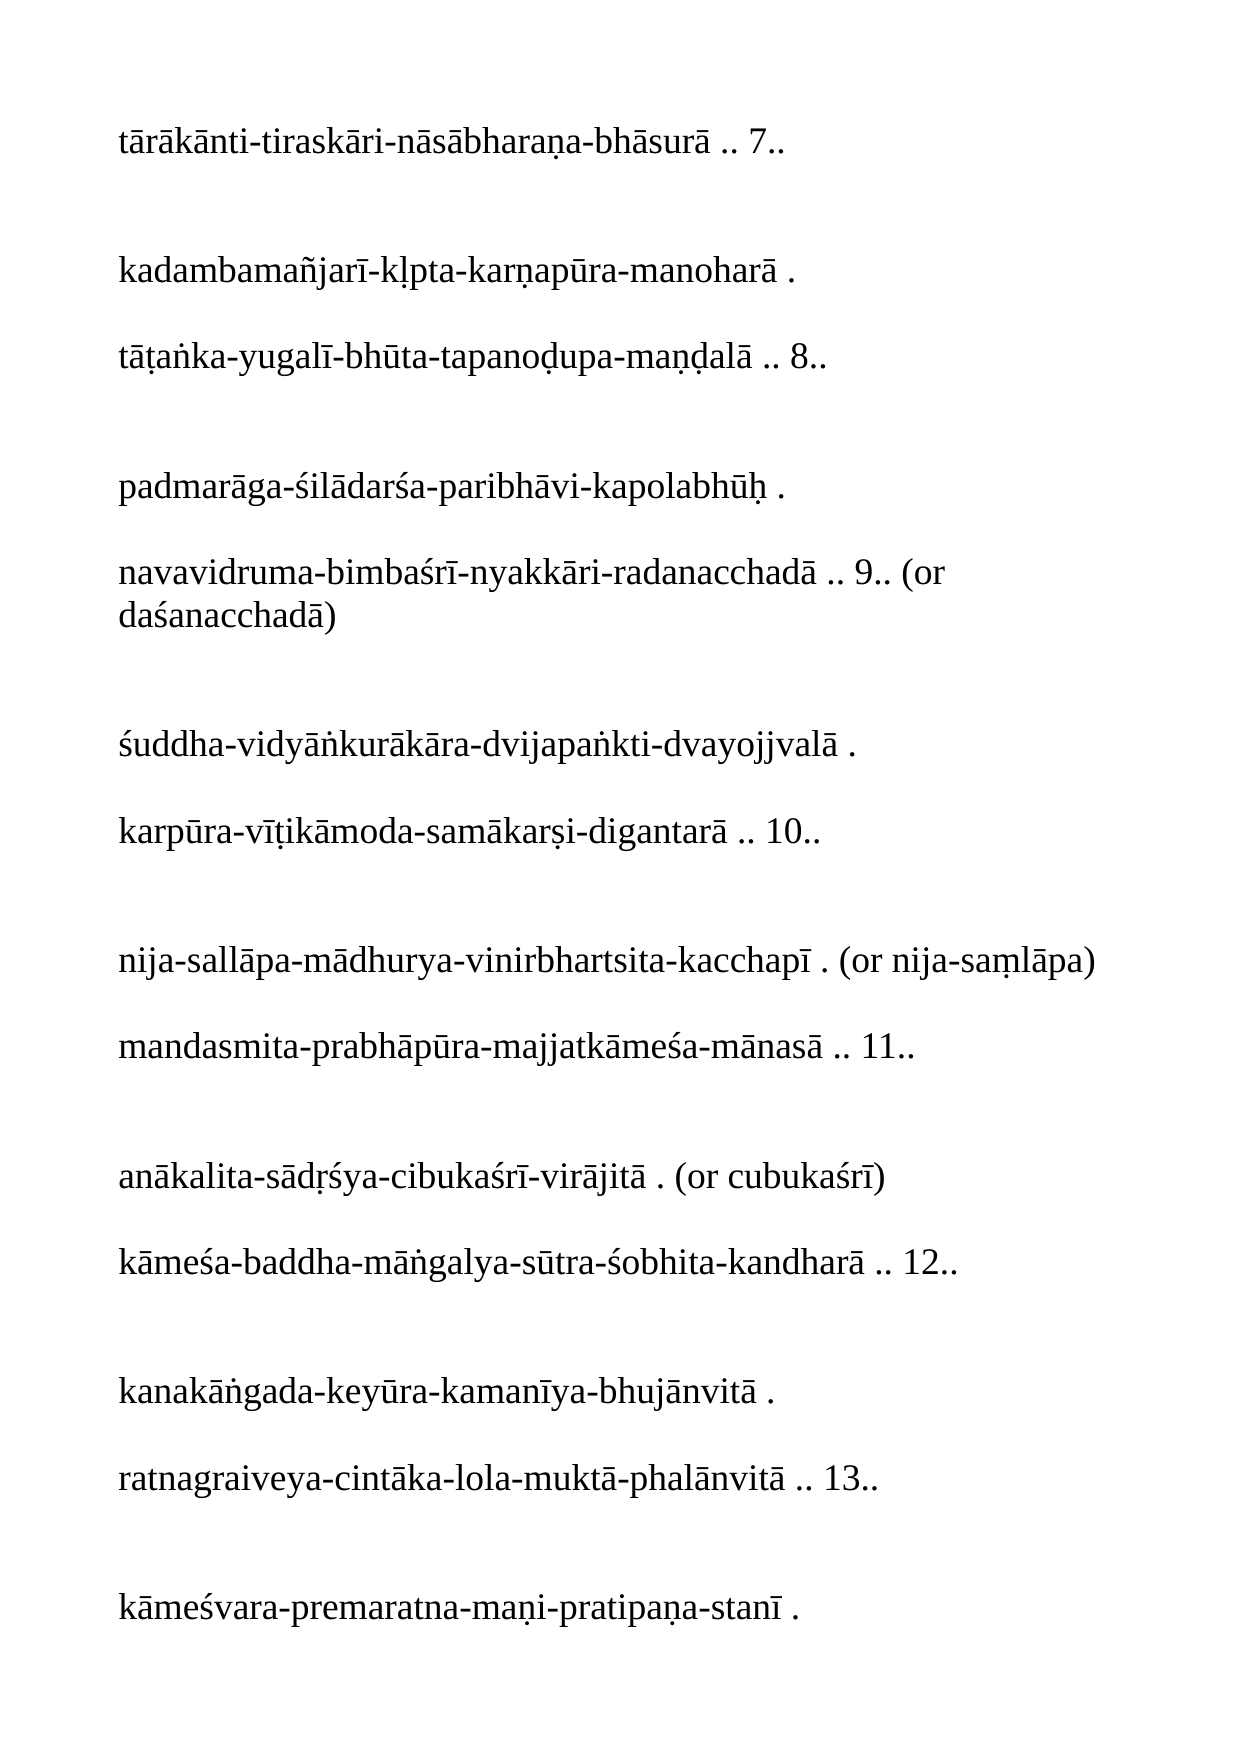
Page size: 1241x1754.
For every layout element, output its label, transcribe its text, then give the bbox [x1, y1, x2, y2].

text kāmeśa-baddha-māṅgalya-sūtra-śobhita-kandharā .. 12.. [118, 1239, 1122, 1282]
text tāṭaṅka-yugalī-bhūta-tapanoḍupa-maṇḍalā .. 8.. [118, 334, 1122, 377]
text śuddha-vidyāṅkurākāra-dvijapaṅkti-dvayojjvalā . [118, 722, 1122, 765]
text kāmeśvara-premaratna-maṇi-pratipaṇa-stanī . [118, 1584, 1122, 1627]
text navavidruma-bimbaśrī-nyakkāri-radanacchadā .. 9.. (or daśanacchadā) [118, 549, 1122, 636]
text kadambamañjarī-kḷpta-karṇapūra-manoharā . [118, 247, 1122, 291]
text nija-sallāpa-mādhurya-vinirbhartsita-kacchapī . (or nija-saṃlāpa) [118, 937, 1122, 981]
text kanakāṅgada-keyūra-kamanīya-bhujānvitā . [118, 1369, 1122, 1412]
text tārākānti-tiraskāri-nāsābharaṇa-bhāsurā .. 7.. [118, 118, 1122, 161]
text mandasmita-prabhāpūra-majjatkāmeśa-mānasā .. 11.. [118, 1024, 1122, 1067]
text anākalita-sādṛśya-cibukaśrī-virājitā . (or cubukaśrī) [118, 1153, 1122, 1196]
text padmarāga-śilādarśa-paribhāvi-kapolabhūḥ . [118, 463, 1122, 506]
text ratnagraiveya-cintāka-lola-muktā-phalānvitā .. 13.. [118, 1455, 1122, 1498]
text karpūra-vīṭikāmoda-samākarṣi-digantarā .. 10.. [118, 808, 1122, 851]
